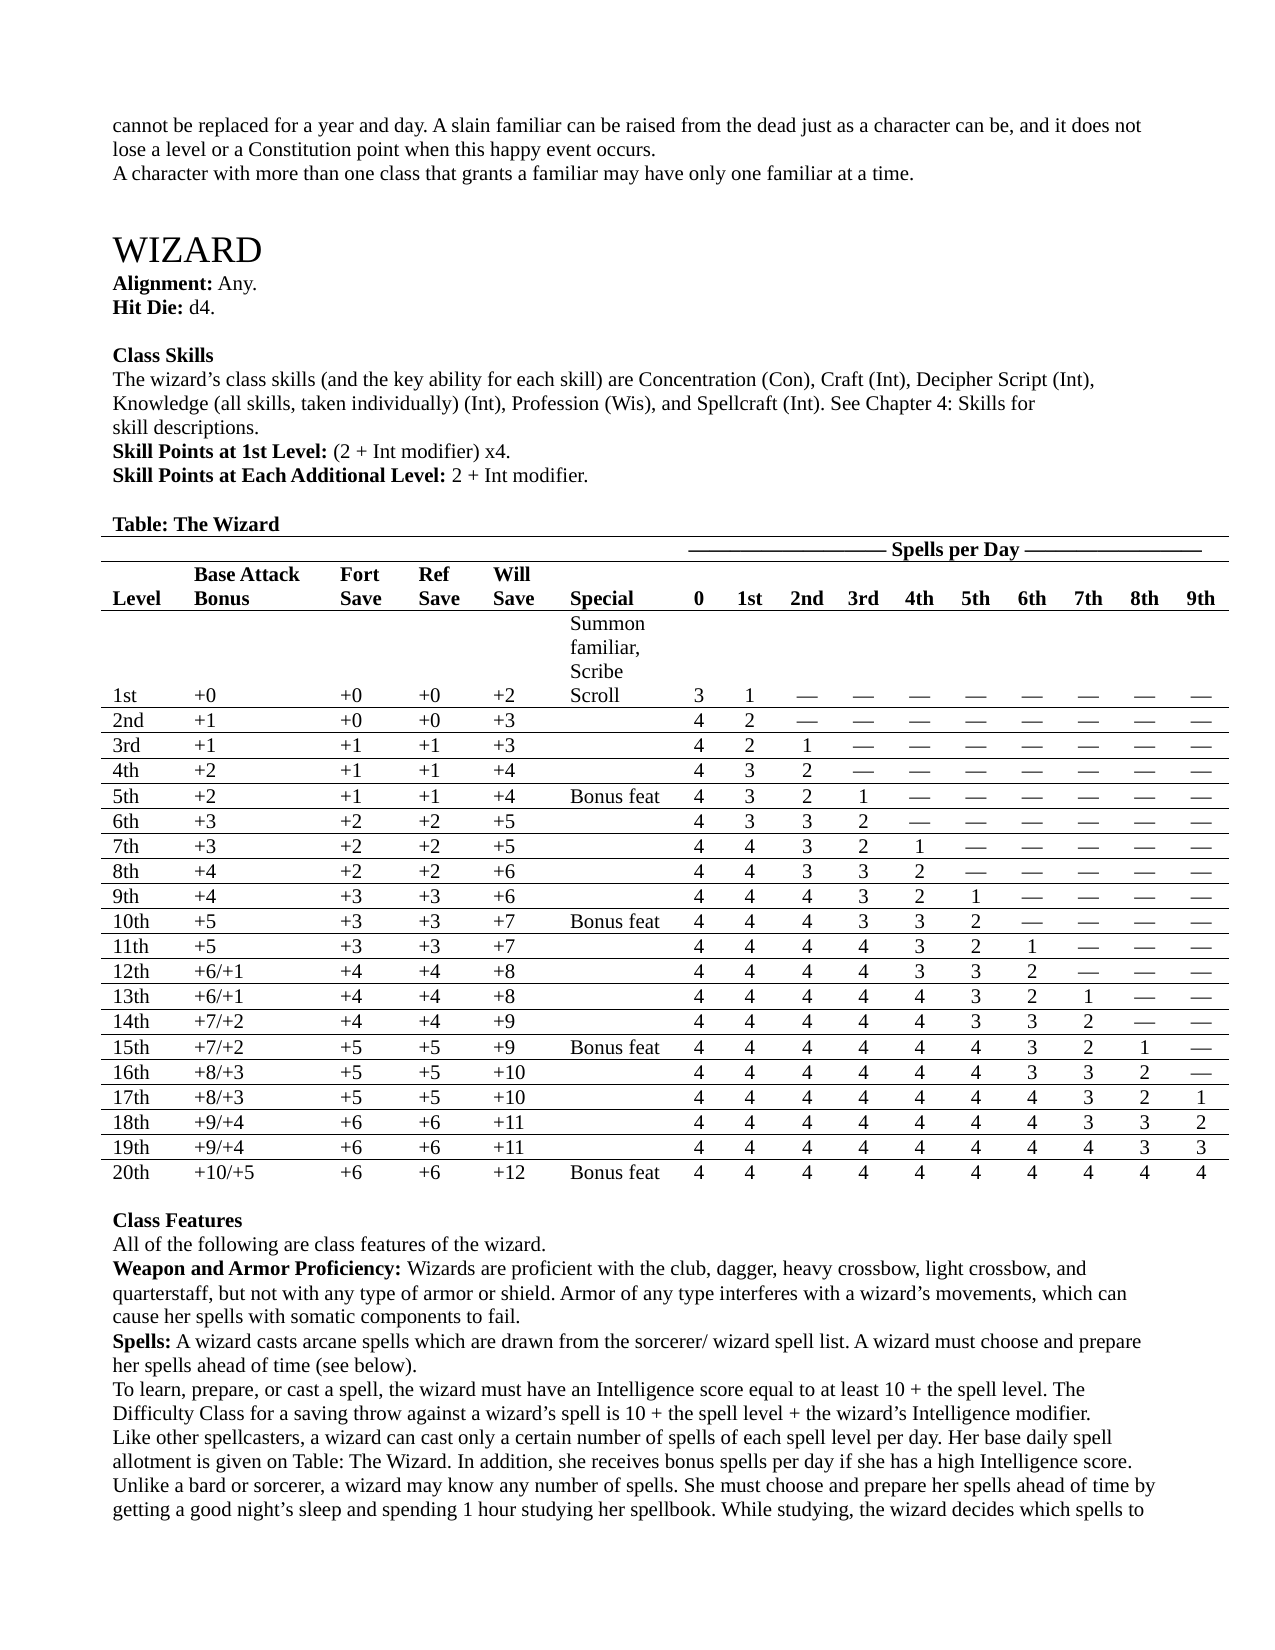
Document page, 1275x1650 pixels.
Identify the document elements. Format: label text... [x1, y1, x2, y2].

table_cell — [1173, 733, 1229, 757]
table_cell 4 [835, 984, 891, 1008]
table_cell 1 [720, 611, 779, 707]
table_cell Bonus feat [559, 1160, 677, 1184]
table_cell — [835, 708, 891, 732]
table_cell +8/+3 [183, 1085, 329, 1109]
table_cell [559, 537, 677, 561]
table_cell 3 [948, 1010, 1004, 1033]
table_cell 4 [779, 934, 835, 958]
text Weapon and Armor Proficiency: Wizards are proficient with the club, dagger, heavy crossbow, light crossbow, and quarterstaff, but not with any type of armor or shield. Armor of any type interferes with a wizard’s movements, which can cause her spells with somatic components to fail. [112, 1256, 1162, 1328]
table_cell 3 [1060, 1085, 1116, 1109]
table_cell 1st [101, 611, 183, 707]
table_cell Level [101, 562, 183, 610]
table_cell +9/+4 [183, 1110, 329, 1134]
table_cell +3 [482, 708, 559, 732]
table_cell 5th [101, 784, 183, 808]
table_cell +4 [482, 759, 559, 782]
table_cell [559, 884, 677, 908]
table_cell 7th [101, 834, 183, 858]
table_cell — [1004, 884, 1060, 908]
table_cell 3 [891, 934, 948, 958]
table_cell +2 [407, 834, 482, 858]
table_cell — [1060, 859, 1116, 883]
table_cell +4 [183, 884, 329, 908]
table_cell +4 [407, 1010, 482, 1033]
table_cell +6 [482, 884, 559, 908]
table_cell 4 [677, 733, 720, 757]
table_cell [559, 1110, 677, 1134]
table_cell 4 [948, 1035, 1004, 1059]
table_cell +8 [482, 959, 559, 983]
table_cell — [1173, 784, 1229, 808]
table_cell +5 [482, 809, 559, 833]
table_cell — [1116, 759, 1173, 782]
table_cell 3 [891, 959, 948, 983]
table_cell 4 [835, 934, 891, 958]
table_cell 4 [677, 984, 720, 1008]
table_cell 4 [779, 959, 835, 983]
table_header Table: The Wizard [101, 512, 1229, 536]
table_cell 4 [720, 934, 779, 958]
subtitle Class Features [112, 1208, 1162, 1232]
table_cell +3 [183, 809, 329, 833]
table_cell 4 [779, 1160, 835, 1184]
table_cell 3 [1004, 1060, 1060, 1084]
table_cell +6/+1 [183, 959, 329, 983]
table_cell Summon familiar, Scribe Scroll [559, 611, 677, 707]
table_cell 4 [677, 1085, 720, 1109]
table_cell — [1004, 834, 1060, 858]
table_cell 1 [1060, 984, 1116, 1008]
table_cell +5 [407, 1085, 482, 1109]
table_cell 2 [720, 708, 779, 732]
table_cell Fort Save [329, 562, 407, 610]
table_cell — [1116, 784, 1173, 808]
text Hit Die: d4. [112, 295, 1162, 319]
table_cell 4 [720, 1085, 779, 1109]
table_cell 17th [101, 1085, 183, 1109]
table_cell 10th [101, 909, 183, 933]
table_cell — [1116, 909, 1173, 933]
text A character with more than one class that grants a familiar may have only one familiar at a time. [112, 161, 1162, 185]
text Skill Points at 1st Level: (2 + Int modifier) x4. [112, 439, 1162, 463]
table_cell 3 [720, 809, 779, 833]
table_cell +2 [183, 759, 329, 782]
table_cell — [1116, 934, 1173, 958]
table_cell 4 [1004, 1110, 1060, 1134]
table_cell +0 [329, 708, 407, 732]
table_cell 4th [101, 759, 183, 782]
table_cell — [948, 784, 1004, 808]
table_cell 4 [677, 1010, 720, 1033]
table_cell — [1116, 984, 1173, 1008]
table_cell — [1173, 708, 1229, 732]
table_cell 4 [835, 1060, 891, 1084]
table_cell +0 [183, 611, 329, 707]
table_cell 4 [779, 1010, 835, 1033]
table_cell 3 [835, 884, 891, 908]
table_cell 3 [891, 909, 948, 933]
table_cell [559, 733, 677, 757]
table_cell — [1173, 1060, 1229, 1084]
table_cell — [948, 859, 1004, 883]
table_cell 7th [1060, 562, 1116, 610]
text Skill Points at Each Additional Level: 2 + Int modifier. [112, 463, 1162, 487]
table_cell +2 [482, 611, 559, 707]
table_cell +3 [329, 909, 407, 933]
table_cell 5th [948, 562, 1004, 610]
table_cell 4 [720, 909, 779, 933]
table_cell 3 [1116, 1110, 1173, 1134]
table_cell 4 [779, 1085, 835, 1109]
table_cell +7 [482, 934, 559, 958]
table_cell 4 [1004, 1160, 1060, 1184]
table_cell — [1060, 784, 1116, 808]
table_cell 2 [891, 884, 948, 908]
table_cell — [891, 784, 948, 808]
table_cell 3 [779, 809, 835, 833]
text Like other spellcasters, a wizard can cast only a certain number of spells of each spell level per day. Her base daily spell allotment is given on Table: The Wizard. In addition, she receives bonus spells per day if she has a high Intelligence score. [112, 1425, 1162, 1473]
table_cell +6 [407, 1110, 482, 1134]
table_cell — [1004, 733, 1060, 757]
table_cell +3 [407, 884, 482, 908]
text Spells: A wizard casts arcane spells which are drawn from the sorcerer/ wizard spell list. A wizard must choose and prepare her spells ahead of time (see below). [112, 1328, 1162, 1377]
table_cell 4 [677, 834, 720, 858]
table_cell [329, 537, 407, 561]
table_cell — [1116, 708, 1173, 732]
table_cell 4 [677, 759, 720, 782]
table_cell 4 [835, 1085, 891, 1109]
table_cell +1 [407, 784, 482, 808]
table_cell — [1004, 809, 1060, 833]
table_cell +2 [329, 834, 407, 858]
table_cell 4 [720, 1010, 779, 1033]
table_cell — [891, 611, 948, 707]
table_cell — [1116, 959, 1173, 983]
table_cell 4 [720, 884, 779, 908]
table_cell 18th [101, 1110, 183, 1134]
table_cell +1 [329, 784, 407, 808]
table_cell — [835, 733, 891, 757]
table_cell 4 [677, 1060, 720, 1084]
table_cell +5 [329, 1085, 407, 1109]
table_cell 4 [779, 1060, 835, 1084]
table_cell +5 [183, 934, 329, 958]
table_cell 8th [101, 859, 183, 883]
table_cell 2 [1004, 959, 1060, 983]
table_cell +3 [407, 934, 482, 958]
table_cell 2nd [779, 562, 835, 610]
table_cell — [948, 611, 1004, 707]
table_cell +2 [407, 809, 482, 833]
table_cell 4 [891, 1035, 948, 1059]
table_cell 2 [891, 859, 948, 883]
table_cell +1 [407, 759, 482, 782]
table_cell — [1116, 859, 1173, 883]
table_cell 1 [948, 884, 1004, 908]
table_cell +3 [329, 884, 407, 908]
table_cell 13th [101, 984, 183, 1008]
table_cell — [948, 759, 1004, 782]
table_cell — [1116, 1010, 1173, 1033]
table_cell 3 [779, 834, 835, 858]
table_cell 3 [1060, 1110, 1116, 1134]
table_cell [559, 1060, 677, 1084]
table_cell — [1173, 909, 1229, 933]
table_cell — [948, 834, 1004, 858]
table_cell 12th [101, 959, 183, 983]
table_cell 4 [835, 1110, 891, 1134]
table_cell [559, 809, 677, 833]
table_cell 1st [720, 562, 779, 610]
table_cell +1 [329, 759, 407, 782]
table_cell +4 [183, 859, 329, 883]
table_cell 4 [779, 984, 835, 1008]
table_cell 6th [1004, 562, 1060, 610]
table_cell — [1116, 809, 1173, 833]
table_cell — [1173, 834, 1229, 858]
table_cell [482, 537, 559, 561]
table_cell — [1060, 733, 1116, 757]
table_cell 4th [891, 562, 948, 610]
table_cell 4 [677, 1135, 720, 1159]
table_cell +8 [482, 984, 559, 1008]
table_cell +2 [329, 859, 407, 883]
table_cell 4 [835, 1035, 891, 1059]
table_cell 4 [1004, 1135, 1060, 1159]
table_cell 3 [720, 759, 779, 782]
table_cell +6 [329, 1160, 407, 1184]
table_cell — [1116, 611, 1173, 707]
table_cell +7/+2 [183, 1035, 329, 1059]
table_cell 3 [720, 784, 779, 808]
table_cell +2 [407, 859, 482, 883]
table_cell 4 [677, 1160, 720, 1184]
table_cell [559, 984, 677, 1008]
table_cell +6 [482, 859, 559, 883]
table_cell 3 [677, 611, 720, 707]
table_cell 3rd [835, 562, 891, 610]
table_cell — [1173, 884, 1229, 908]
table_cell +4 [482, 784, 559, 808]
table_cell +10 [482, 1085, 559, 1109]
table_cell 3 [1116, 1135, 1173, 1159]
table_cell 2 [1116, 1085, 1173, 1109]
table_cell 1 [891, 834, 948, 858]
table_cell 1 [835, 784, 891, 808]
table_cell 4 [1116, 1160, 1173, 1184]
table_cell 4 [720, 959, 779, 983]
table_cell +1 [183, 733, 329, 757]
table_cell 2 [1060, 1010, 1116, 1033]
table_cell 4 [835, 1010, 891, 1033]
text All of the following are class features of the wizard. [112, 1232, 1162, 1256]
table_cell 3 [948, 959, 1004, 983]
table_cell +3 [482, 733, 559, 757]
table_cell 16th [101, 1060, 183, 1084]
table_cell 2 [1004, 984, 1060, 1008]
table_cell +1 [407, 733, 482, 757]
table_cell — [1060, 959, 1116, 983]
table_cell 4 [677, 934, 720, 958]
table_cell 6th [101, 809, 183, 833]
table_cell — [1173, 759, 1229, 782]
table_cell — [1116, 733, 1173, 757]
table_cell — [1173, 859, 1229, 883]
table_cell +6 [329, 1135, 407, 1159]
table_cell — [1004, 859, 1060, 883]
table_cell 19th [101, 1135, 183, 1159]
table_cell 20th [101, 1160, 183, 1184]
table_cell [559, 934, 677, 958]
table_cell +9/+4 [183, 1135, 329, 1159]
table_cell 8th [1116, 562, 1173, 610]
table_cell 4 [720, 859, 779, 883]
table_cell 4 [720, 834, 779, 858]
table_cell +4 [329, 959, 407, 983]
table_cell +9 [482, 1035, 559, 1059]
table_cell 4 [835, 1135, 891, 1159]
table_cell +5 [329, 1060, 407, 1084]
table_cell [559, 708, 677, 732]
table_cell 14th [101, 1010, 183, 1033]
table_cell 4 [1060, 1135, 1116, 1159]
table_cell 4 [835, 1160, 891, 1184]
table_cell +0 [407, 708, 482, 732]
table_cell — [1060, 934, 1116, 958]
table_cell — [1173, 1035, 1229, 1059]
table_cell — [1004, 909, 1060, 933]
table_cell 3 [1060, 1060, 1116, 1084]
table_cell — [1173, 934, 1229, 958]
table_cell +7/+2 [183, 1010, 329, 1033]
table_cell +5 [407, 1035, 482, 1059]
table_cell Bonus feat [559, 1035, 677, 1059]
table_cell +2 [329, 809, 407, 833]
table_cell 4 [948, 1160, 1004, 1184]
table_cell 4 [677, 784, 720, 808]
table_cell 3 [779, 859, 835, 883]
table_cell +4 [407, 959, 482, 983]
table_cell +5 [329, 1035, 407, 1059]
table_cell 4 [677, 884, 720, 908]
table_cell [183, 537, 329, 561]
table_cell — [1173, 1010, 1229, 1033]
table_cell 4 [948, 1060, 1004, 1084]
table_cell 0 [677, 562, 720, 610]
table_cell +6 [329, 1110, 407, 1134]
table_cell 1 [1173, 1085, 1229, 1109]
table_cell 2 [779, 784, 835, 808]
table_cell 4 [779, 1035, 835, 1059]
table_cell +5 [482, 834, 559, 858]
text Unlike a bard or sorcerer, a wizard may know any number of spells. She must choose and prepare her spells ahead of time by getting a good night’s sleep and spending 1 hour studying her spellbook. While studying, the wizard decides which spells to [112, 1473, 1162, 1521]
table_cell 2 [779, 759, 835, 782]
table_cell 11th [101, 934, 183, 958]
table_cell — [1004, 784, 1060, 808]
table_cell 4 [720, 1160, 779, 1184]
table_cell 9th [1173, 562, 1229, 610]
table_cell [559, 1085, 677, 1109]
table_cell — [1060, 759, 1116, 782]
table_cell +3 [407, 909, 482, 933]
table_cell +4 [329, 984, 407, 1008]
table_cell +8/+3 [183, 1060, 329, 1084]
table_cell [407, 537, 482, 561]
table_cell 3 [1004, 1035, 1060, 1059]
table_cell 15th [101, 1035, 183, 1059]
text Alignment: Any. [112, 271, 1162, 295]
table_cell Will Save [482, 562, 559, 610]
table_cell — [948, 733, 1004, 757]
table_cell 2 [1116, 1060, 1173, 1084]
table_cell 4 [891, 1110, 948, 1134]
table_cell 4 [891, 984, 948, 1008]
table_cell 3rd [101, 733, 183, 757]
table_cell +6/+1 [183, 984, 329, 1008]
table_cell Bonus feat [559, 784, 677, 808]
table_cell 9th [101, 884, 183, 908]
table_cell 3 [948, 984, 1004, 1008]
table_cell 1 [779, 733, 835, 757]
table_cell +0 [407, 611, 482, 707]
table_cell 4 [677, 1110, 720, 1134]
table_cell +5 [183, 909, 329, 933]
table_cell +5 [407, 1060, 482, 1084]
table_cell 4 [1004, 1085, 1060, 1109]
table_cell Bonus feat [559, 909, 677, 933]
table_cell — [1060, 611, 1116, 707]
subtitle Class Skills [112, 343, 1162, 367]
table_cell — [1116, 834, 1173, 858]
table_cell 4 [891, 1010, 948, 1033]
table_cell 4 [779, 1110, 835, 1134]
table_cell 4 [677, 708, 720, 732]
table_cell ——–——————— Spells per Day —–——————— [677, 537, 1229, 561]
table_cell 4 [720, 1135, 779, 1159]
table_cell +6 [407, 1160, 482, 1184]
table_cell 4 [1060, 1160, 1116, 1184]
table_cell — [1004, 611, 1060, 707]
text The wizard’s class skills (and the key ability for each skill) are Concentration (Con), Craft (Int), Decipher Script (Int), Knowledge (all skills, taken individually) (Int), Profession (Wis), and Spellcraft (Int). See Chapter 4: Skills for [112, 367, 1162, 415]
table_cell 2 [835, 834, 891, 858]
table_cell +7 [482, 909, 559, 933]
table_cell 4 [779, 909, 835, 933]
table_cell 2 [1060, 1035, 1116, 1059]
table_cell 4 [779, 1135, 835, 1159]
table_cell Base Attack Bonus [183, 562, 329, 610]
table_cell 2 [835, 809, 891, 833]
table_cell — [835, 759, 891, 782]
table_cell — [1060, 809, 1116, 833]
table_cell 4 [948, 1110, 1004, 1134]
table_cell — [891, 759, 948, 782]
table_cell 3 [1004, 1010, 1060, 1033]
table_cell +4 [407, 984, 482, 1008]
table_cell 4 [677, 859, 720, 883]
table_cell +2 [183, 784, 329, 808]
table_cell 4 [677, 909, 720, 933]
table_cell — [1060, 884, 1116, 908]
table_cell 4 [891, 1085, 948, 1109]
table_cell — [1004, 759, 1060, 782]
table_cell — [779, 708, 835, 732]
table_cell +0 [329, 611, 407, 707]
table_cell — [1173, 611, 1229, 707]
table_cell — [835, 611, 891, 707]
table_cell +3 [329, 934, 407, 958]
table_cell +11 [482, 1135, 559, 1159]
table_cell — [1004, 708, 1060, 732]
table_cell — [1173, 984, 1229, 1008]
table_cell — [948, 708, 1004, 732]
table_cell 3 [835, 859, 891, 883]
table_cell — [1060, 909, 1116, 933]
table_cell 4 [835, 959, 891, 983]
table_cell 4 [891, 1160, 948, 1184]
text cannot be replaced for a year and day. A slain familiar can be raised from the dead just as a character can be, and it does not lose a level or a Constitution point when this happy event occurs. [112, 112, 1162, 161]
table_cell — [779, 611, 835, 707]
table_cell 4 [677, 1035, 720, 1059]
table_cell [559, 1135, 677, 1159]
table_cell +1 [329, 733, 407, 757]
table_cell — [1060, 708, 1116, 732]
text skill descriptions. [112, 415, 1162, 439]
table_cell [559, 1010, 677, 1033]
table_cell +1 [183, 708, 329, 732]
table_cell 4 [779, 884, 835, 908]
table_cell — [891, 809, 948, 833]
table_cell +10/+5 [183, 1160, 329, 1184]
table_cell +11 [482, 1110, 559, 1134]
table_cell +3 [183, 834, 329, 858]
table_cell 1 [1116, 1035, 1173, 1059]
table_cell 2 [948, 909, 1004, 933]
table_cell 4 [948, 1135, 1004, 1159]
table_cell 4 [948, 1085, 1004, 1109]
table_cell — [1060, 834, 1116, 858]
table_cell 4 [720, 984, 779, 1008]
table_cell [559, 759, 677, 782]
table_cell 2 [1173, 1110, 1229, 1134]
table_cell +4 [329, 1010, 407, 1033]
text WIZARD [112, 228, 1162, 271]
table_cell 3 [1173, 1135, 1229, 1159]
table_cell 4 [1173, 1160, 1229, 1184]
table_cell 2 [948, 934, 1004, 958]
table_cell 4 [677, 959, 720, 983]
text To learn, prepare, or cast a spell, the wizard must have an Intelligence score equal to at least 10 + the spell level. The Difficulty Class for a saving throw against a wizard’s spell is 10 + the spell level + the wizard’s Intelligence modifier. [112, 1377, 1162, 1425]
table_cell [559, 834, 677, 858]
table_cell — [948, 809, 1004, 833]
table_cell 4 [891, 1135, 948, 1159]
table_cell +10 [482, 1060, 559, 1084]
table_cell — [1116, 884, 1173, 908]
table_cell [559, 959, 677, 983]
table_cell 1 [1004, 934, 1060, 958]
table_cell 2nd [101, 708, 183, 732]
table_cell 4 [720, 1035, 779, 1059]
table_cell +6 [407, 1135, 482, 1159]
table_cell 4 [720, 1110, 779, 1134]
table_cell +9 [482, 1010, 559, 1033]
table_cell Ref Save [407, 562, 482, 610]
table_cell +12 [482, 1160, 559, 1184]
table_cell 4 [891, 1060, 948, 1084]
table_cell 4 [720, 1060, 779, 1084]
table_cell — [1173, 809, 1229, 833]
table_cell — [1173, 959, 1229, 983]
table_cell 2 [720, 733, 779, 757]
table_cell [559, 859, 677, 883]
table_cell 3 [835, 909, 891, 933]
table_cell [101, 537, 183, 561]
table_cell 4 [677, 809, 720, 833]
table_cell Special [559, 562, 677, 610]
table_cell — [891, 708, 948, 732]
table_cell — [891, 733, 948, 757]
